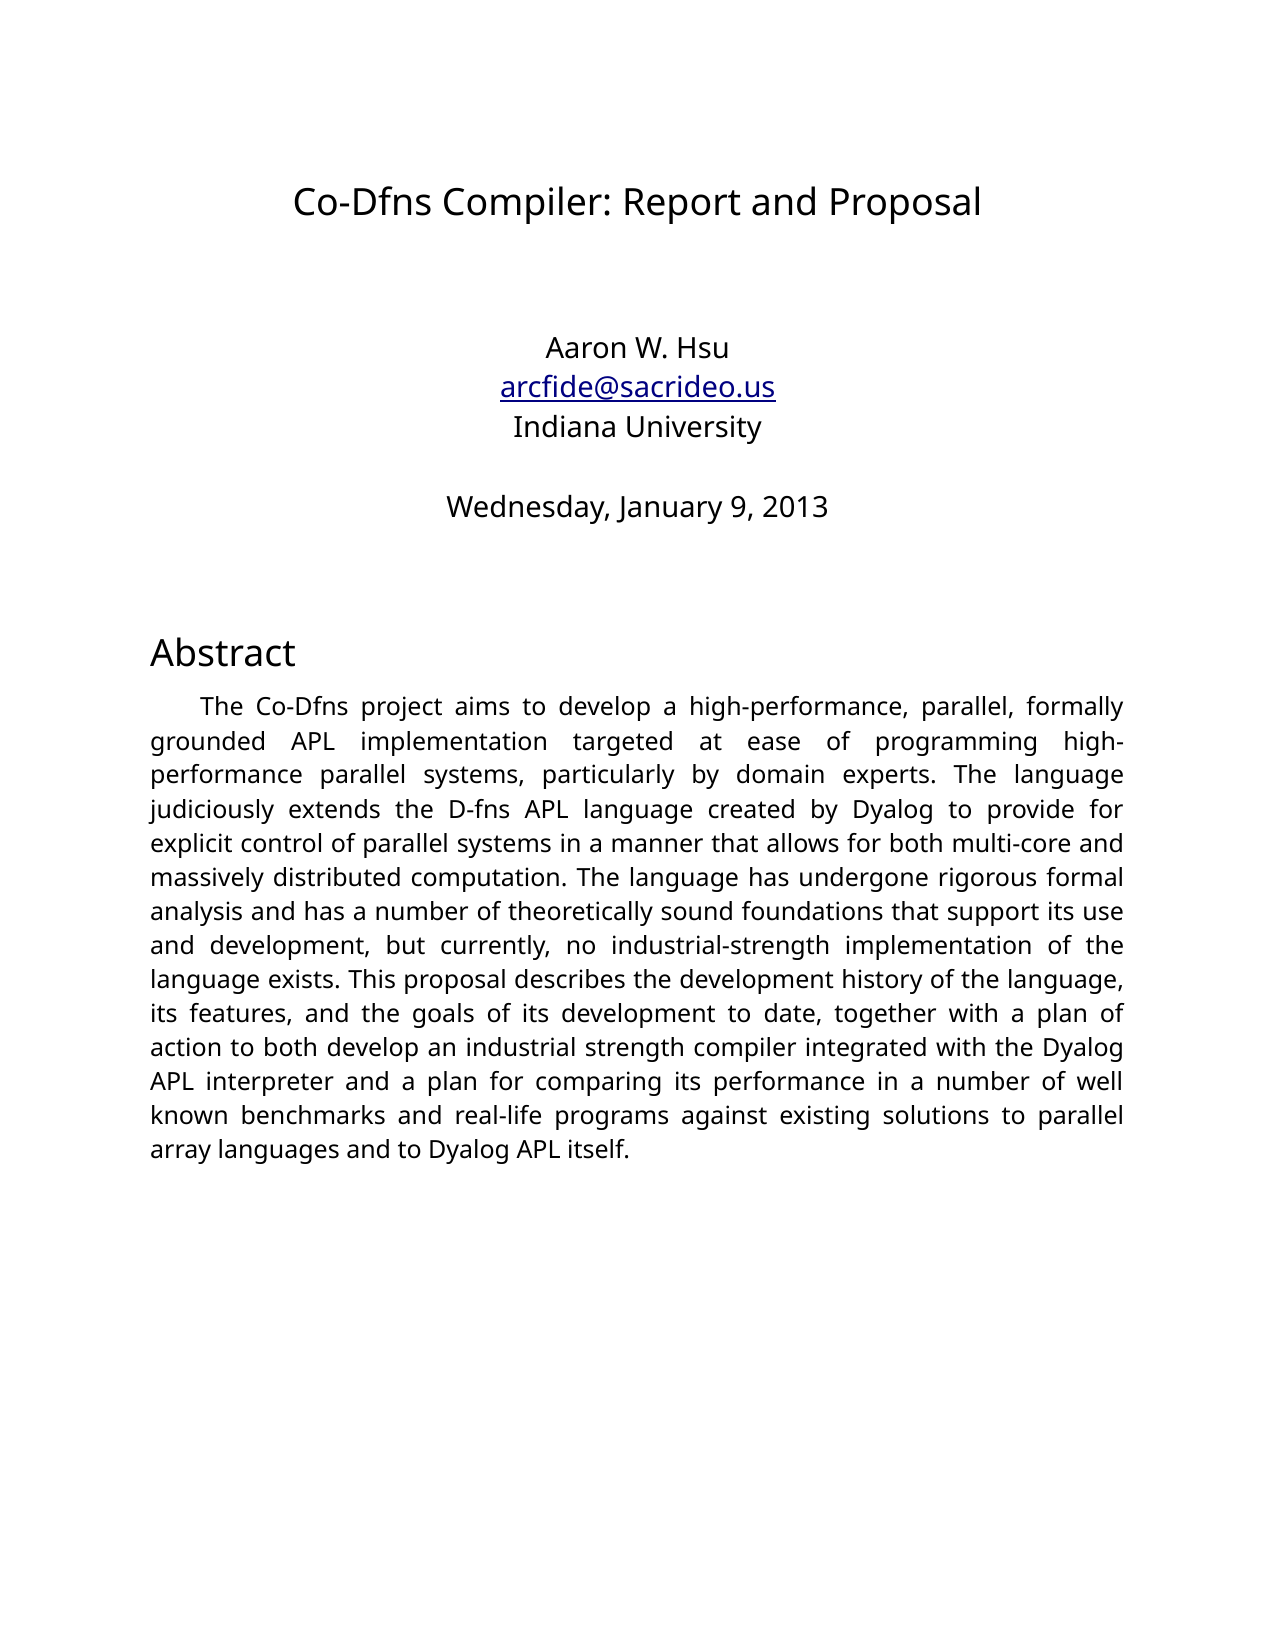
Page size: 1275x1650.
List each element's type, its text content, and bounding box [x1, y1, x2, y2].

text The Co-Dfns project aims to develop a high-performance, parallel, formally grounded APL implementation targeted at ease of programming high-performance parallel systems, particularly by domain experts. The language judiciously extends the D-fns APL language created by Dyalog to provide for explicit control of parallel systems in a manner that allows for both multi-core and massively distributed computation. The language has undergone rigorous formal analysis and has a number of theoretically sound foundations that support its use and development, but currently, no industrial-strength implementation of the language exists. This proposal describes the development history of the language, its features, and the goals of its development to date, together with a plan of action to both develop an industrial strength compiler integrated with the Dyalog APL interpreter and a plan for comparing its performance in a number of well known benchmarks and real-life programs against existing solutions to parallel array languages and to Dyalog APL itself. [150, 689, 1125, 1166]
title Aaron W. Hsu arcfide@sacrideo.us Indiana University Wednesday, January 9, 2013 [150, 327, 1125, 526]
subtitle Abstract [150, 626, 1125, 677]
subtitle Co-Dfns Compiler: Report and Proposal [150, 176, 1125, 227]
